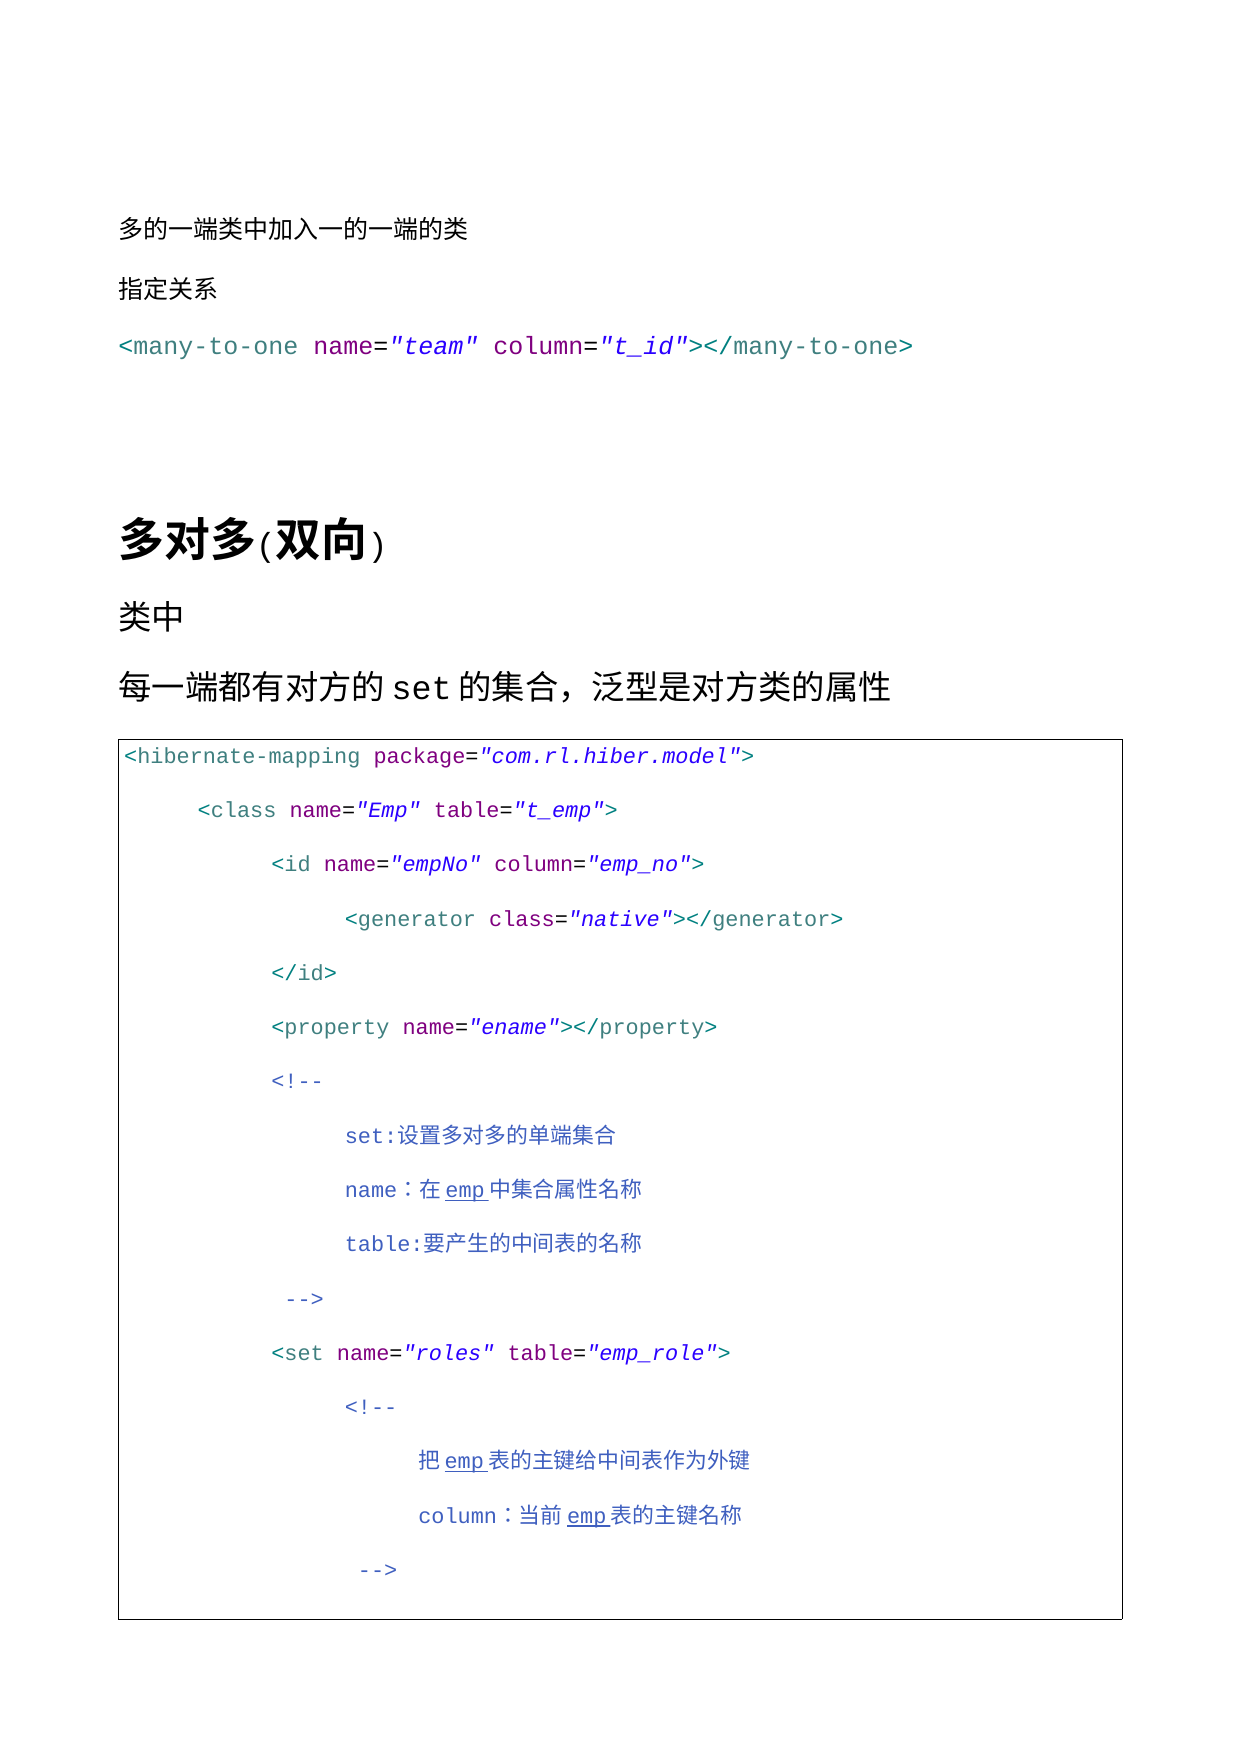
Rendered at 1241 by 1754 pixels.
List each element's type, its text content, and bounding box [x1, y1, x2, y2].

text 指定关系 [118, 274, 1122, 304]
text <many-to-one name="team" column="t_id"></many-to-one> [118, 334, 1122, 362]
text 多的一端类中加入一的一端的类 [118, 214, 1122, 244]
text 每一端都有对方的set的集合，泛型是对方类的属性 [118, 667, 1122, 710]
table_header <hibernate-mapping package="com.rl.hiber.model"> <class name="Emp" table="t_emp"> <id name="empNo" column="emp_no"> <generator class="native"></generator> </id> <property name="ename"></property> <!-- set:设置多对多的单端集合 name：在emp中集合属性名称 table:要产生的中间表的名称 --> <set name="roles" table="emp_role"> <!-- 把emp表的主键给中间表作为外键 column：当前emp表的主键名称 --> [119, 740, 1122, 1619]
text 类中 [118, 597, 1122, 638]
subtitle 多对多(双向) [118, 512, 1122, 567]
